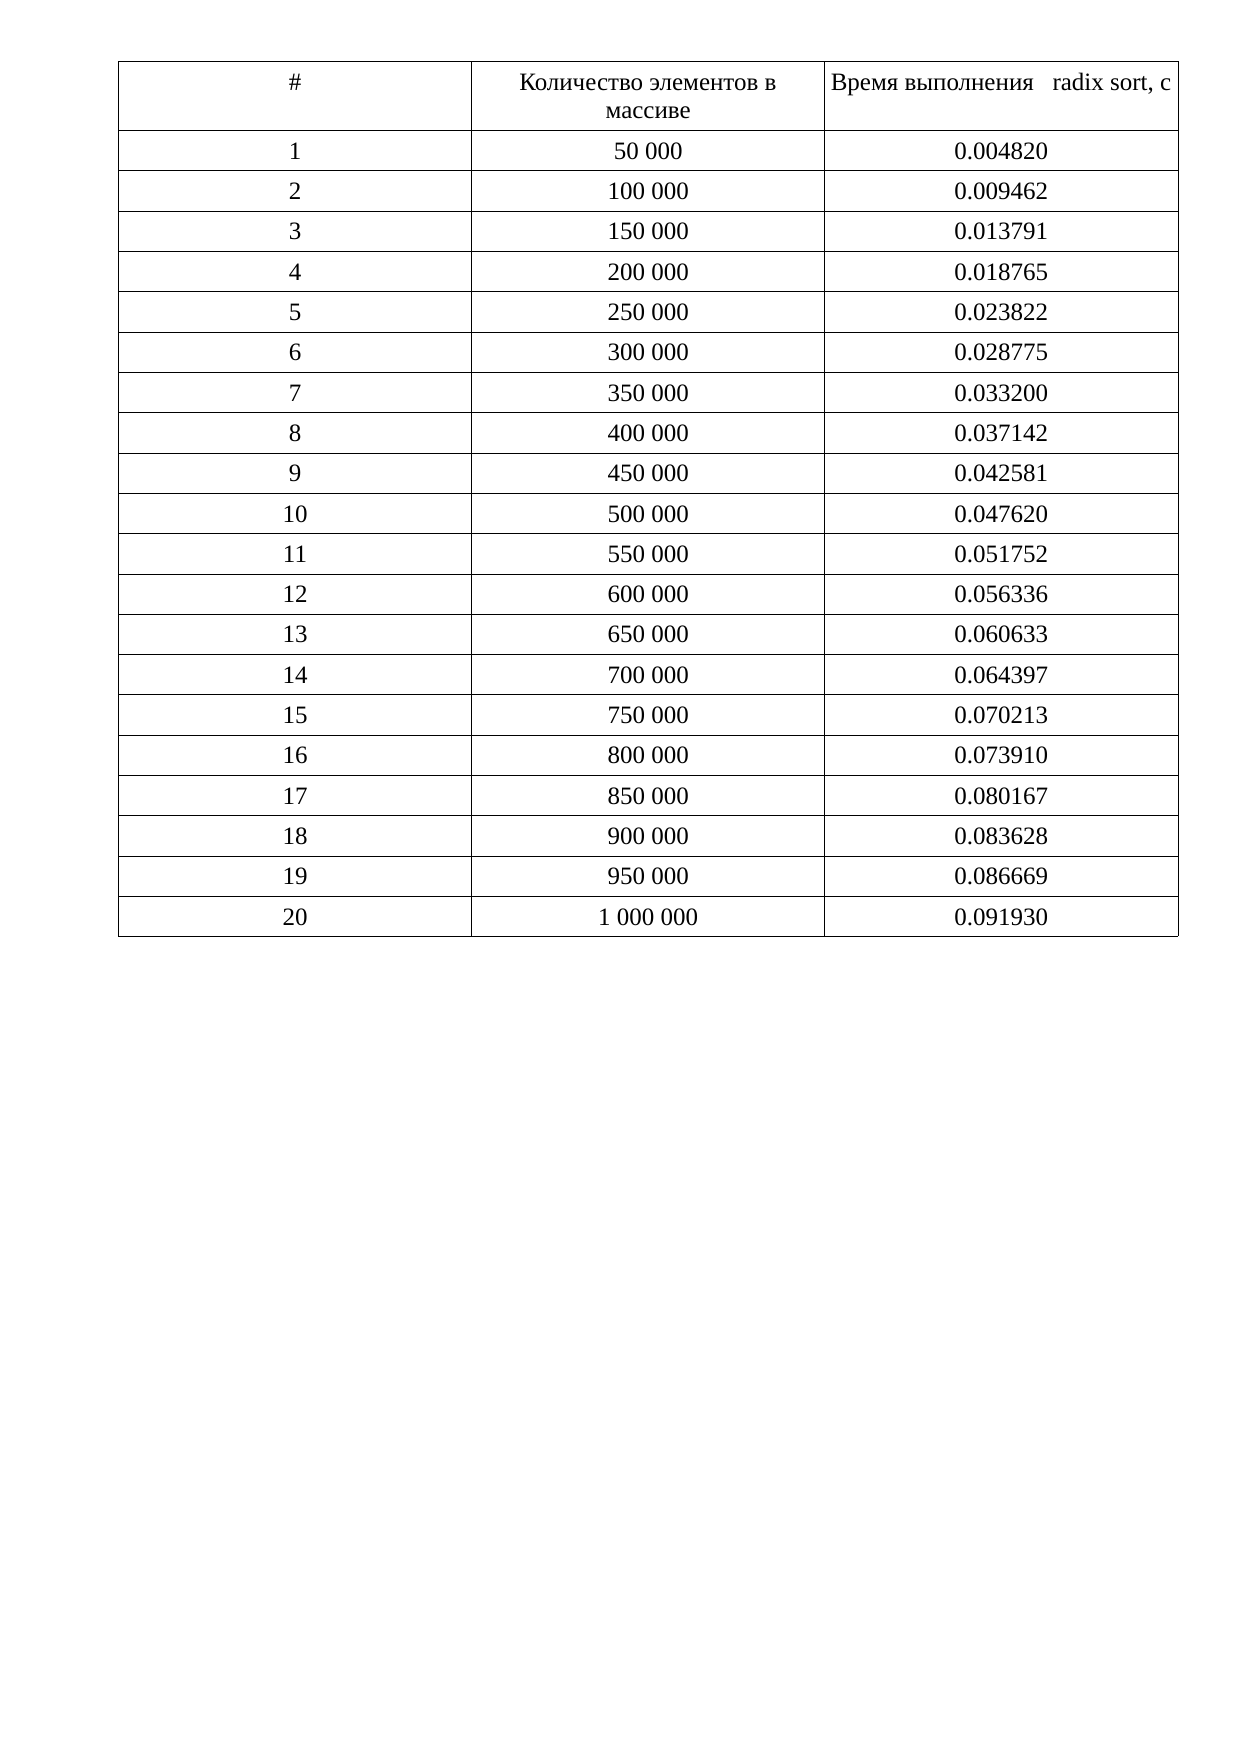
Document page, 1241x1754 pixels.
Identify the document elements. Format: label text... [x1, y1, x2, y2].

table_cell 0.042581 [825, 454, 1178, 493]
table_cell 4 [119, 252, 471, 291]
table_header Количество элементов в массиве [472, 62, 824, 130]
table_cell 200 000 [472, 252, 824, 291]
table_cell 0.051752 [825, 534, 1178, 573]
table_header # [119, 62, 471, 130]
table_cell 12 [119, 575, 471, 614]
table_cell 0.028775 [825, 333, 1178, 372]
table_cell 11 [119, 534, 471, 573]
table_cell 0.070213 [825, 695, 1178, 735]
table_cell 850 000 [472, 776, 824, 815]
table_cell 650 000 [472, 615, 824, 654]
table_header Время выполнения radix sort, c [825, 62, 1178, 130]
table_cell 0.086669 [825, 857, 1178, 896]
table_cell 0.013791 [825, 212, 1178, 251]
table_cell 700 000 [472, 655, 824, 694]
table_cell 400 000 [472, 413, 824, 452]
table_cell 3 [119, 212, 471, 251]
table_cell 2 [119, 171, 471, 211]
table_cell 0.064397 [825, 655, 1178, 694]
table_cell 19 [119, 857, 471, 896]
table_cell 0.080167 [825, 776, 1178, 815]
table_cell 0.037142 [825, 413, 1178, 452]
table_cell 15 [119, 695, 471, 735]
table_cell 6 [119, 333, 471, 372]
table_cell 7 [119, 373, 471, 412]
table_cell 50 000 [472, 131, 824, 170]
table_cell 0.083628 [825, 816, 1178, 856]
table_cell 350 000 [472, 373, 824, 412]
table_cell 0.023822 [825, 292, 1178, 332]
table_cell 0.056336 [825, 575, 1178, 614]
table_cell 450 000 [472, 454, 824, 493]
table_cell 900 000 [472, 816, 824, 856]
table_cell 13 [119, 615, 471, 654]
table_cell 5 [119, 292, 471, 332]
table_cell 0.004820 [825, 131, 1178, 170]
table_cell 0.018765 [825, 252, 1178, 291]
table_cell 14 [119, 655, 471, 694]
table_cell 0.033200 [825, 373, 1178, 412]
table_cell 800 000 [472, 736, 824, 775]
table_cell 1 [119, 131, 471, 170]
table_cell 1 000 000 [472, 897, 824, 936]
table_cell 150 000 [472, 212, 824, 251]
table_cell 9 [119, 454, 471, 493]
table_cell 16 [119, 736, 471, 775]
table_cell 250 000 [472, 292, 824, 332]
table_cell 500 000 [472, 494, 824, 533]
table_cell 750 000 [472, 695, 824, 735]
table_cell 10 [119, 494, 471, 533]
table_cell 950 000 [472, 857, 824, 896]
table_cell 0.073910 [825, 736, 1178, 775]
table_cell 18 [119, 816, 471, 856]
table_cell 0.091930 [825, 897, 1178, 936]
table_cell 20 [119, 897, 471, 936]
table_cell 0.060633 [825, 615, 1178, 654]
table_cell 100 000 [472, 171, 824, 211]
table_cell 17 [119, 776, 471, 815]
table_cell 550 000 [472, 534, 824, 573]
table_cell 8 [119, 413, 471, 452]
table_cell 300 000 [472, 333, 824, 372]
table_cell 0.009462 [825, 171, 1178, 211]
table_cell 0.047620 [825, 494, 1178, 533]
table_cell 600 000 [472, 575, 824, 614]
